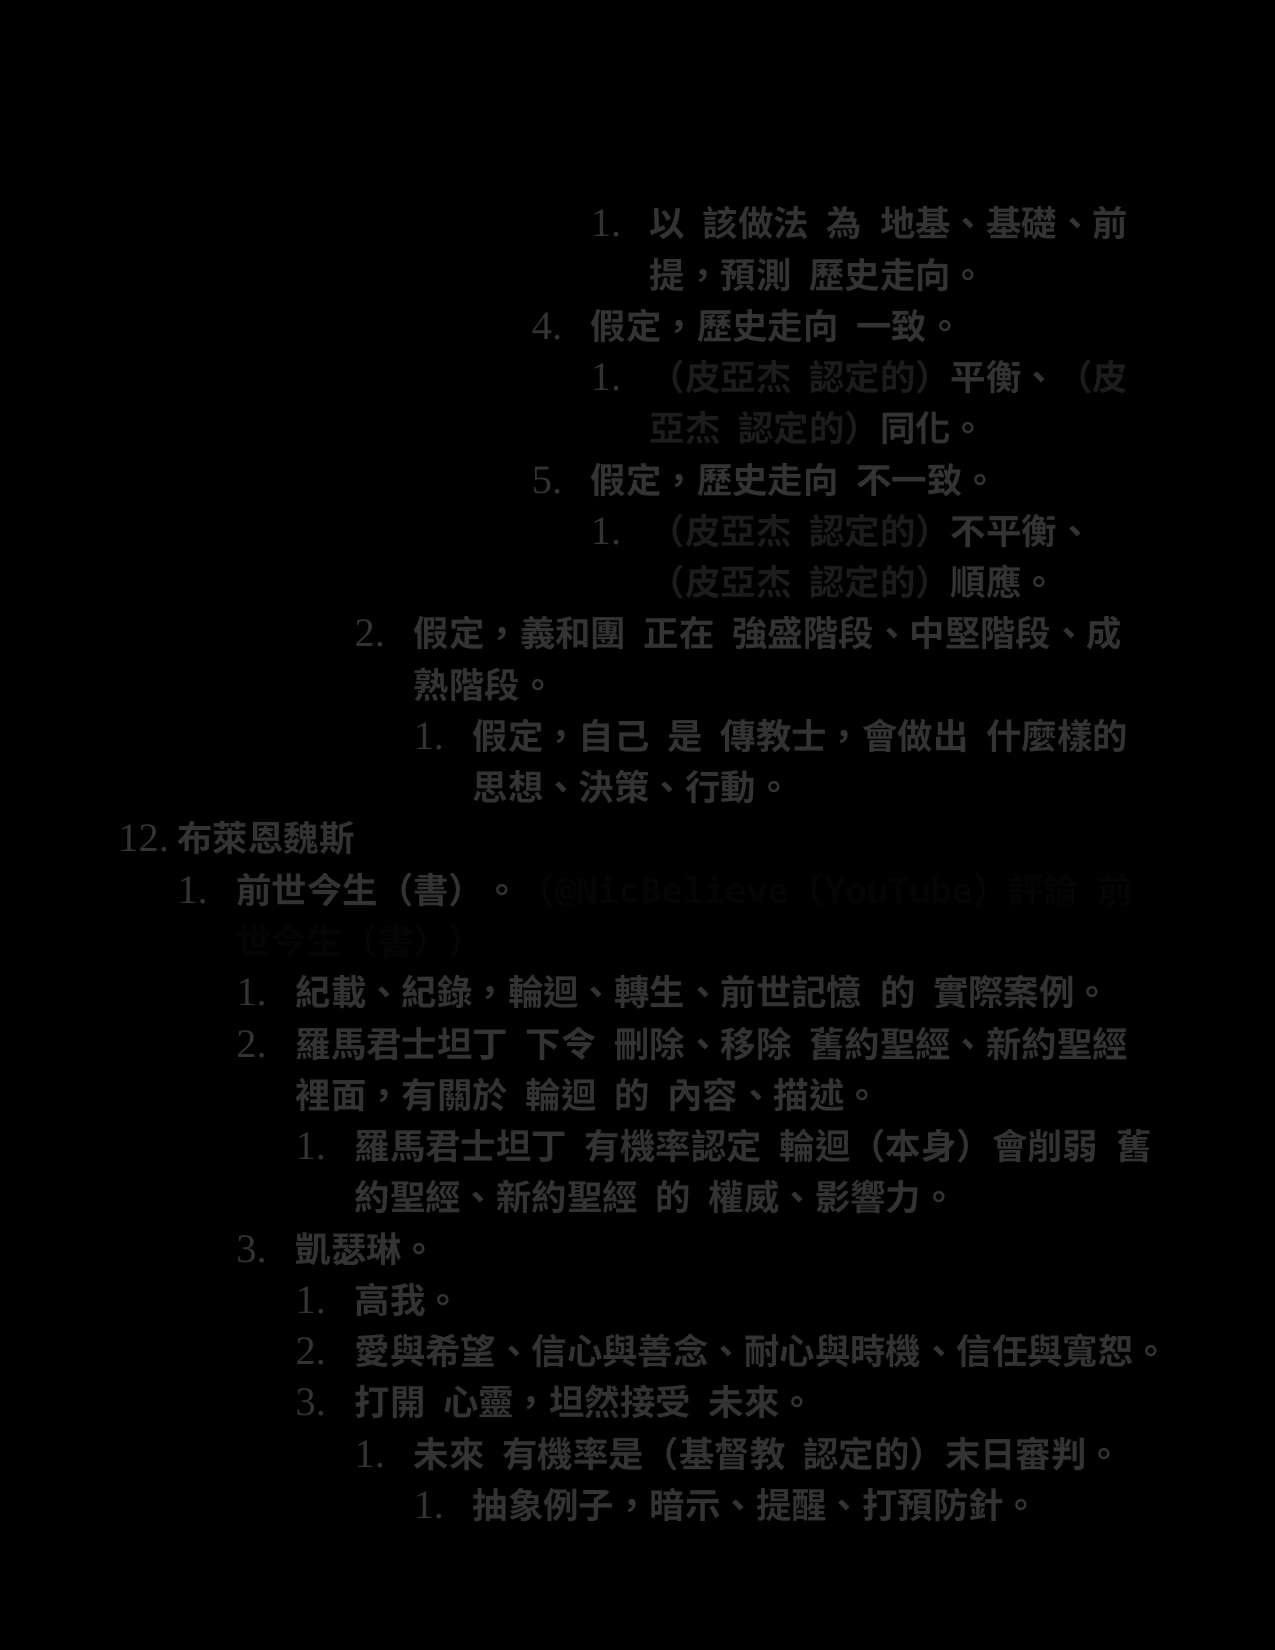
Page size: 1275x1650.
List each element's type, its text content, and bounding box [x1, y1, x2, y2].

list 打開 心靈，坦然接受 未來。 [295, 1375, 1157, 1426]
list （皮亞杰 認定的）平衡、（皮亞杰 認定的）同化。 [591, 349, 1157, 452]
list 凱瑟琳。 [236, 1221, 1157, 1272]
list （皮亞杰 認定的）不平衡、（皮亞杰 認定的）順應。 [591, 503, 1157, 606]
list 紀載、紀錄，輪迴、轉生、前世記憶 的 實際案例。 [236, 965, 1157, 1016]
list 以 該做法 為 地基、基礎、前提，預測 歷史走向。 [591, 196, 1157, 298]
list 高我。 [295, 1272, 1157, 1323]
list 未來 有機率是（基督教 認定的）末日審判。 [354, 1426, 1157, 1477]
list 羅馬君士坦丁 有機率認定 輪迴（本身）會削弱 舊約聖經、新約聖經 的 權威、影響力。 [295, 1118, 1157, 1221]
list 愛與希望、信心與善念、耐心與時機、信任與寬恕。 [295, 1323, 1157, 1375]
list 羅馬君士坦丁 下令 刪除、移除 舊約聖經、新約聖經 裡面，有關於 輪迴 的 內容、描述。 [236, 1016, 1157, 1118]
list 假定，自己 是 傳教士，會做出 什麼樣的 思想、決策、行動。 [413, 708, 1157, 811]
list 前世今生（書）。（@NicBelieve（YouTube）評論 前世今生（書）） [177, 862, 1157, 965]
list 假定，歷史走向 不一致。 [532, 452, 1157, 503]
list 假定，歷史走向 一致。 [532, 298, 1157, 349]
list 假定，義和團 正在 強盛階段、中堅階段、成熟階段。 [354, 606, 1157, 708]
list 抽象例子，暗示、提醒、打預防針。 [413, 1477, 1157, 1528]
list 布萊恩魏斯 [118, 811, 1157, 862]
